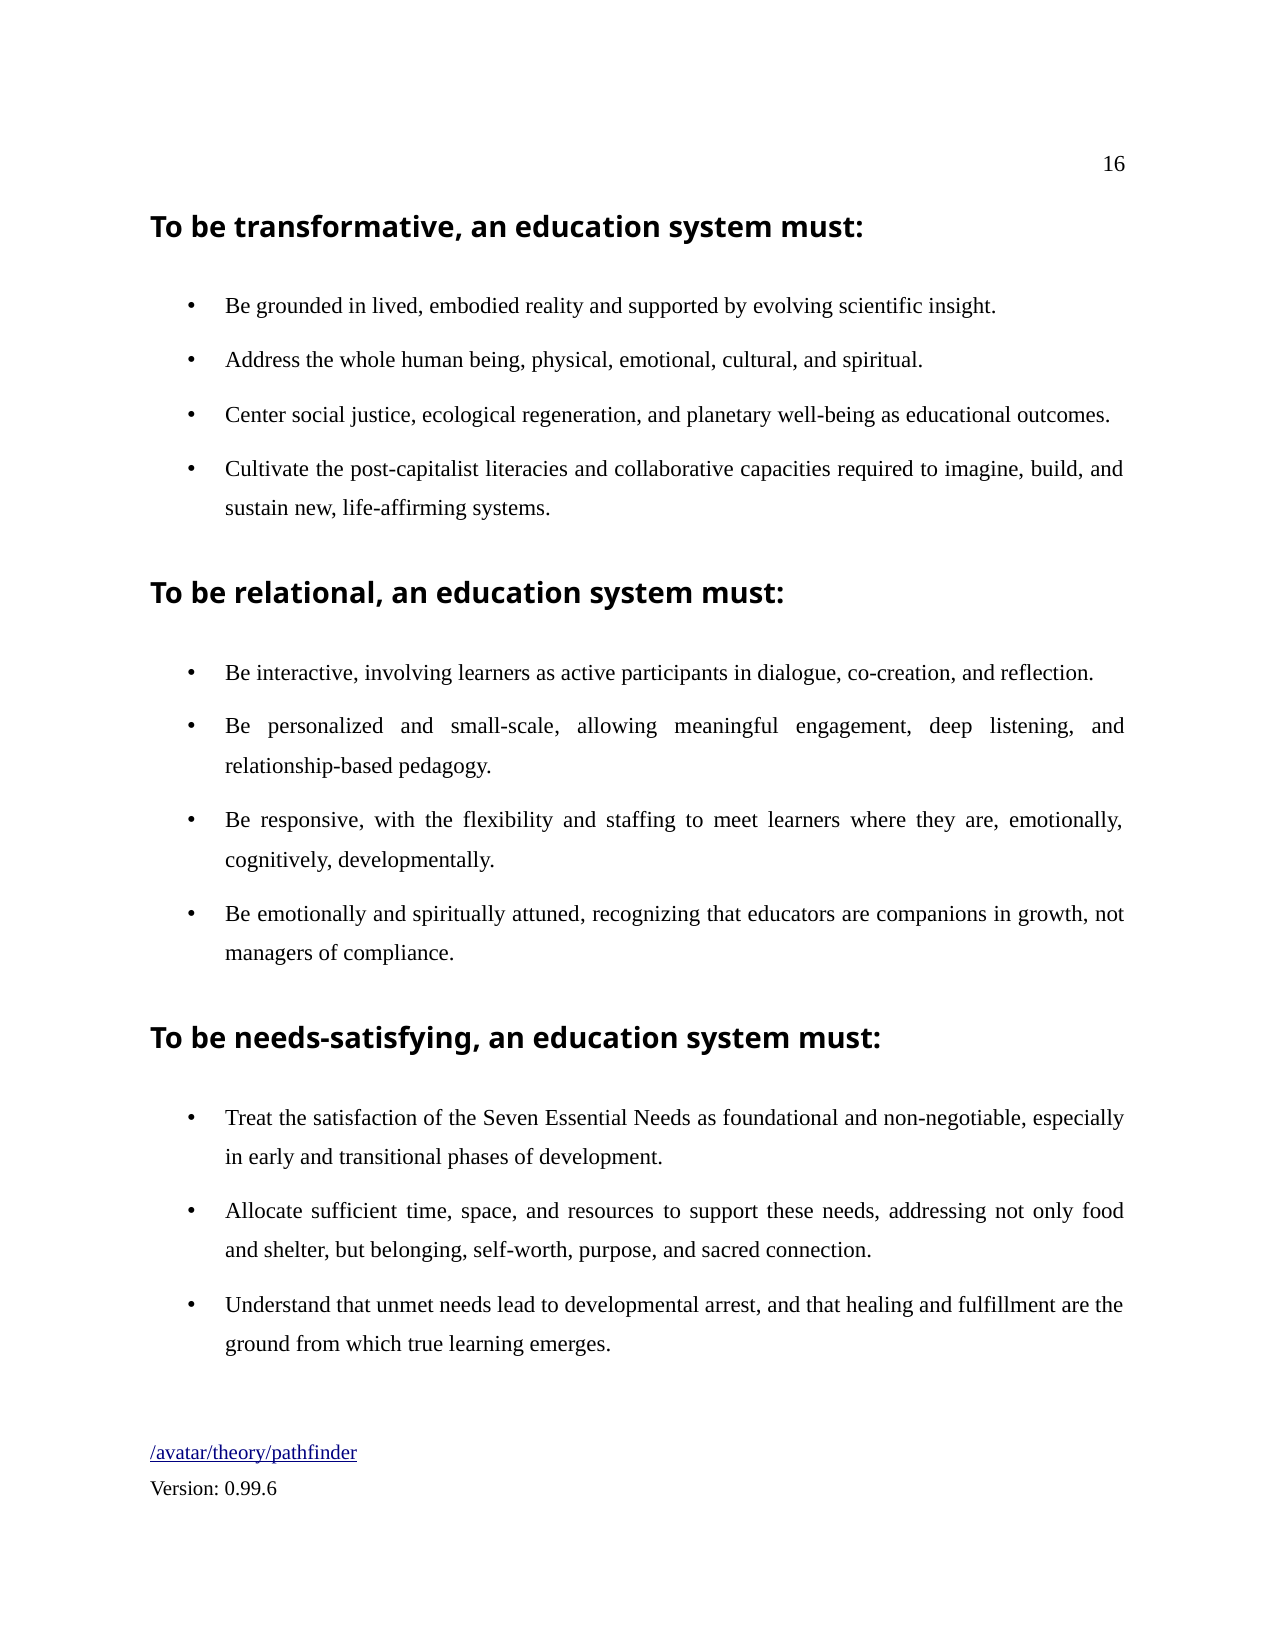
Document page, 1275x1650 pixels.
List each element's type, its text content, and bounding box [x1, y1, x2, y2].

list Be grounded in lived, embodied reality and supported by evolving scientific insight. [187, 292, 1125, 319]
list Center social justice, ecological regeneration, and planetary well-being as educational outcomes. [187, 401, 1125, 427]
subtitle To be relational, an education system must: [150, 572, 1125, 623]
subtitle To be needs-satisfying, an education system must: [150, 1017, 1125, 1068]
list Cultivate the post-capitalist literacies and collaborative capacities required to imagine, build, and sustain new, life-affirming systems. [187, 455, 1125, 521]
list Address the whole human being, physical, emotional, cultural, and spiritual. [187, 347, 1125, 373]
list Be interactive, involving learners as active participants in dialogue, co-creation, and reflection. [187, 658, 1125, 685]
list Allocate sufficient time, space, and resources to support these needs, addressing not only food and shelter, but belonging, self-worth, purpose, and sacred connection. [187, 1197, 1125, 1263]
subtitle To be transformative, an education system must: [150, 206, 1125, 257]
list Understand that unmet needs lead to developmental arrest, and that healing and fulfillment are the ground from which true learning emerges. [187, 1291, 1125, 1356]
list Be personalized and small-scale, allowing meaningful engagement, deep listening, and relationship-based pedagogy. [187, 713, 1125, 778]
list Be responsive, with the flexibility and staffing to meet learners where they are, emotionally, cognitively, developmentally. [187, 806, 1125, 872]
list Be emotionally and spiritually attuned, recognizing that educators are companions in growth, not managers of compliance. [187, 900, 1125, 966]
list Treat the satisfaction of the Seven Essential Needs as foundational and non-negotiable, especially in early and transitional phases of development. [187, 1103, 1125, 1169]
